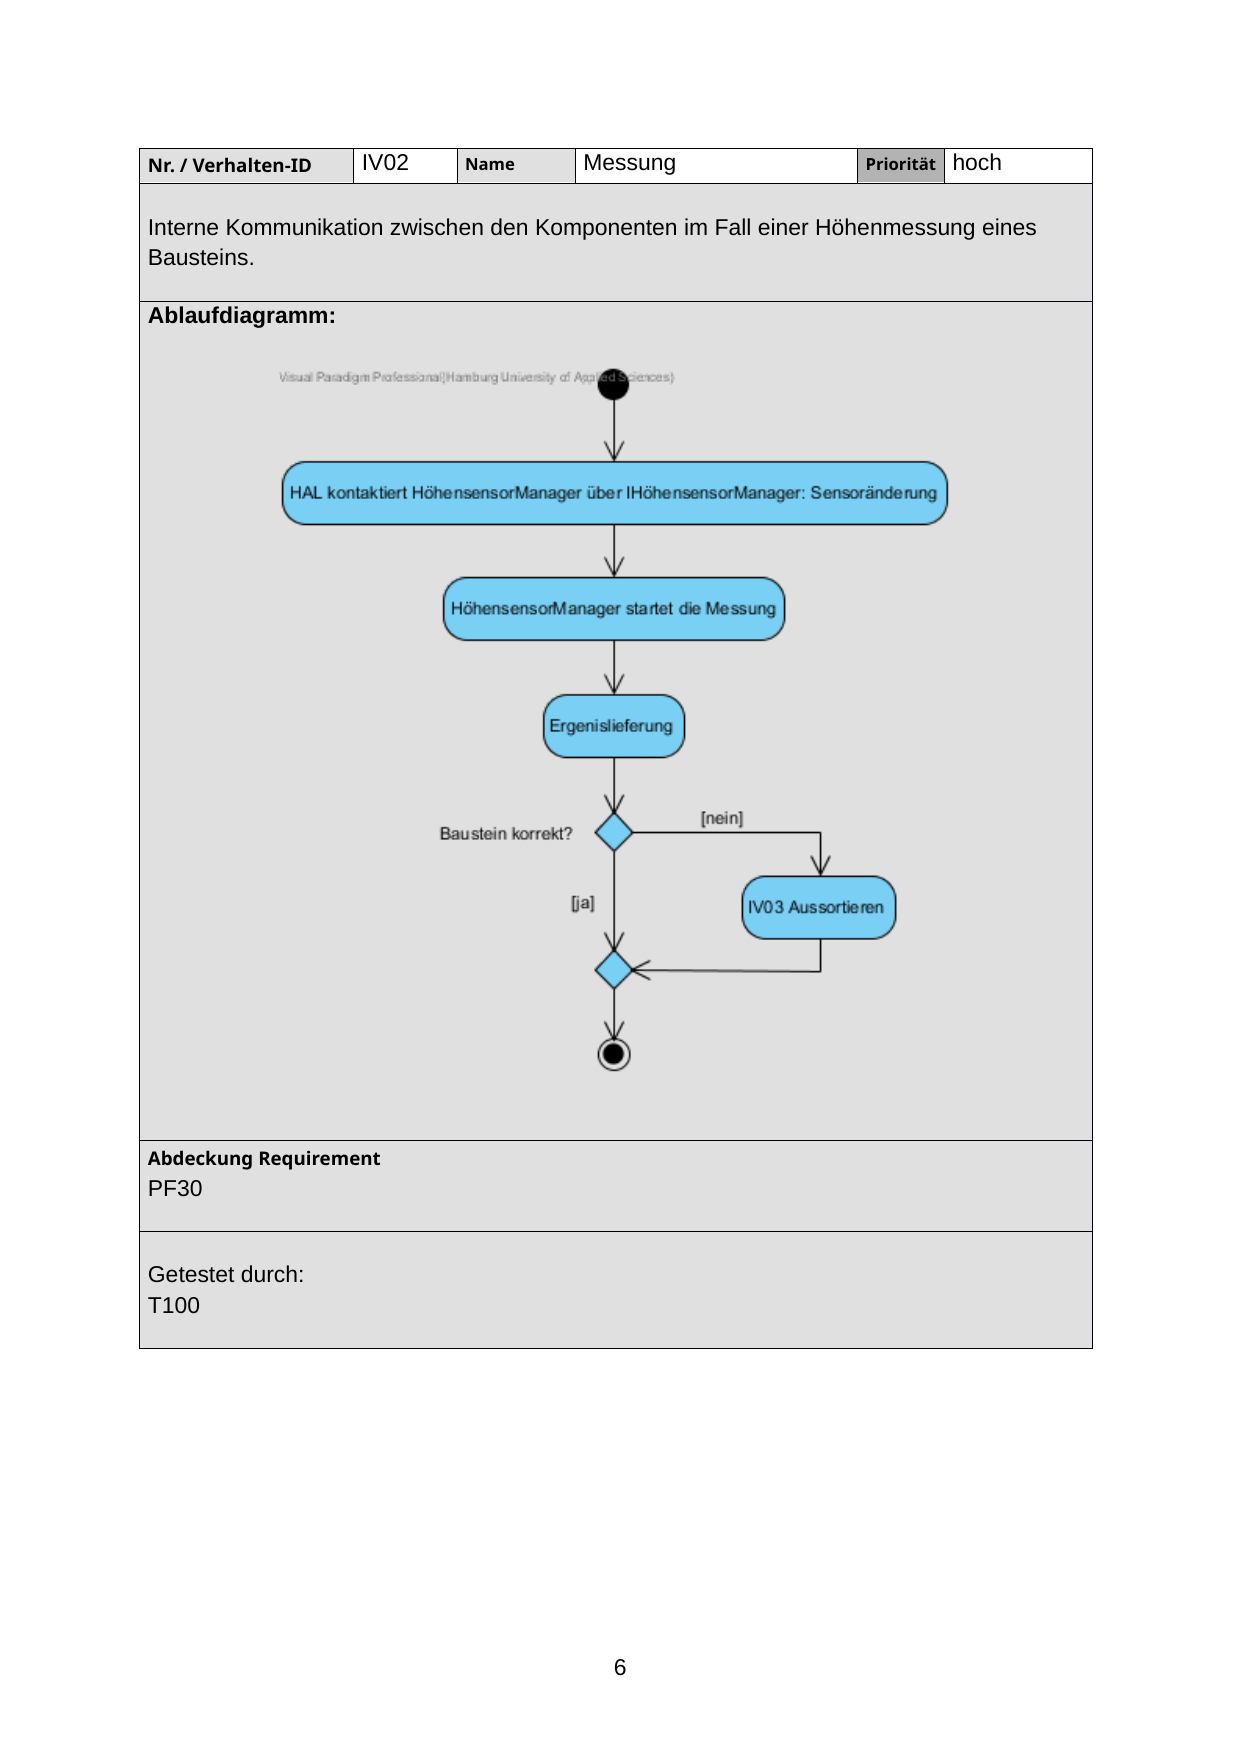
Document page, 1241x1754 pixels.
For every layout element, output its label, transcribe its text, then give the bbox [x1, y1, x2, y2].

table_header Priorität [858, 149, 944, 182]
table_cell Getestet durch: T100 [140, 1232, 1092, 1348]
table_header IV02 [354, 149, 457, 182]
table_cell Abdeckung Requirement PF30 [140, 1141, 1092, 1231]
table_header Name [458, 149, 575, 182]
table_header Nr. / Verhalten-ID [140, 149, 353, 182]
table_cell Interne Kommunikation zwischen den Komponenten im Fall einer Höhenmessung eines Bausteins. [140, 184, 1092, 301]
picture [279, 366, 953, 1076]
table_header hoch [945, 149, 1092, 182]
table_cell Ablaufdiagramm: [140, 302, 1092, 1140]
table_header Messung [576, 149, 857, 182]
